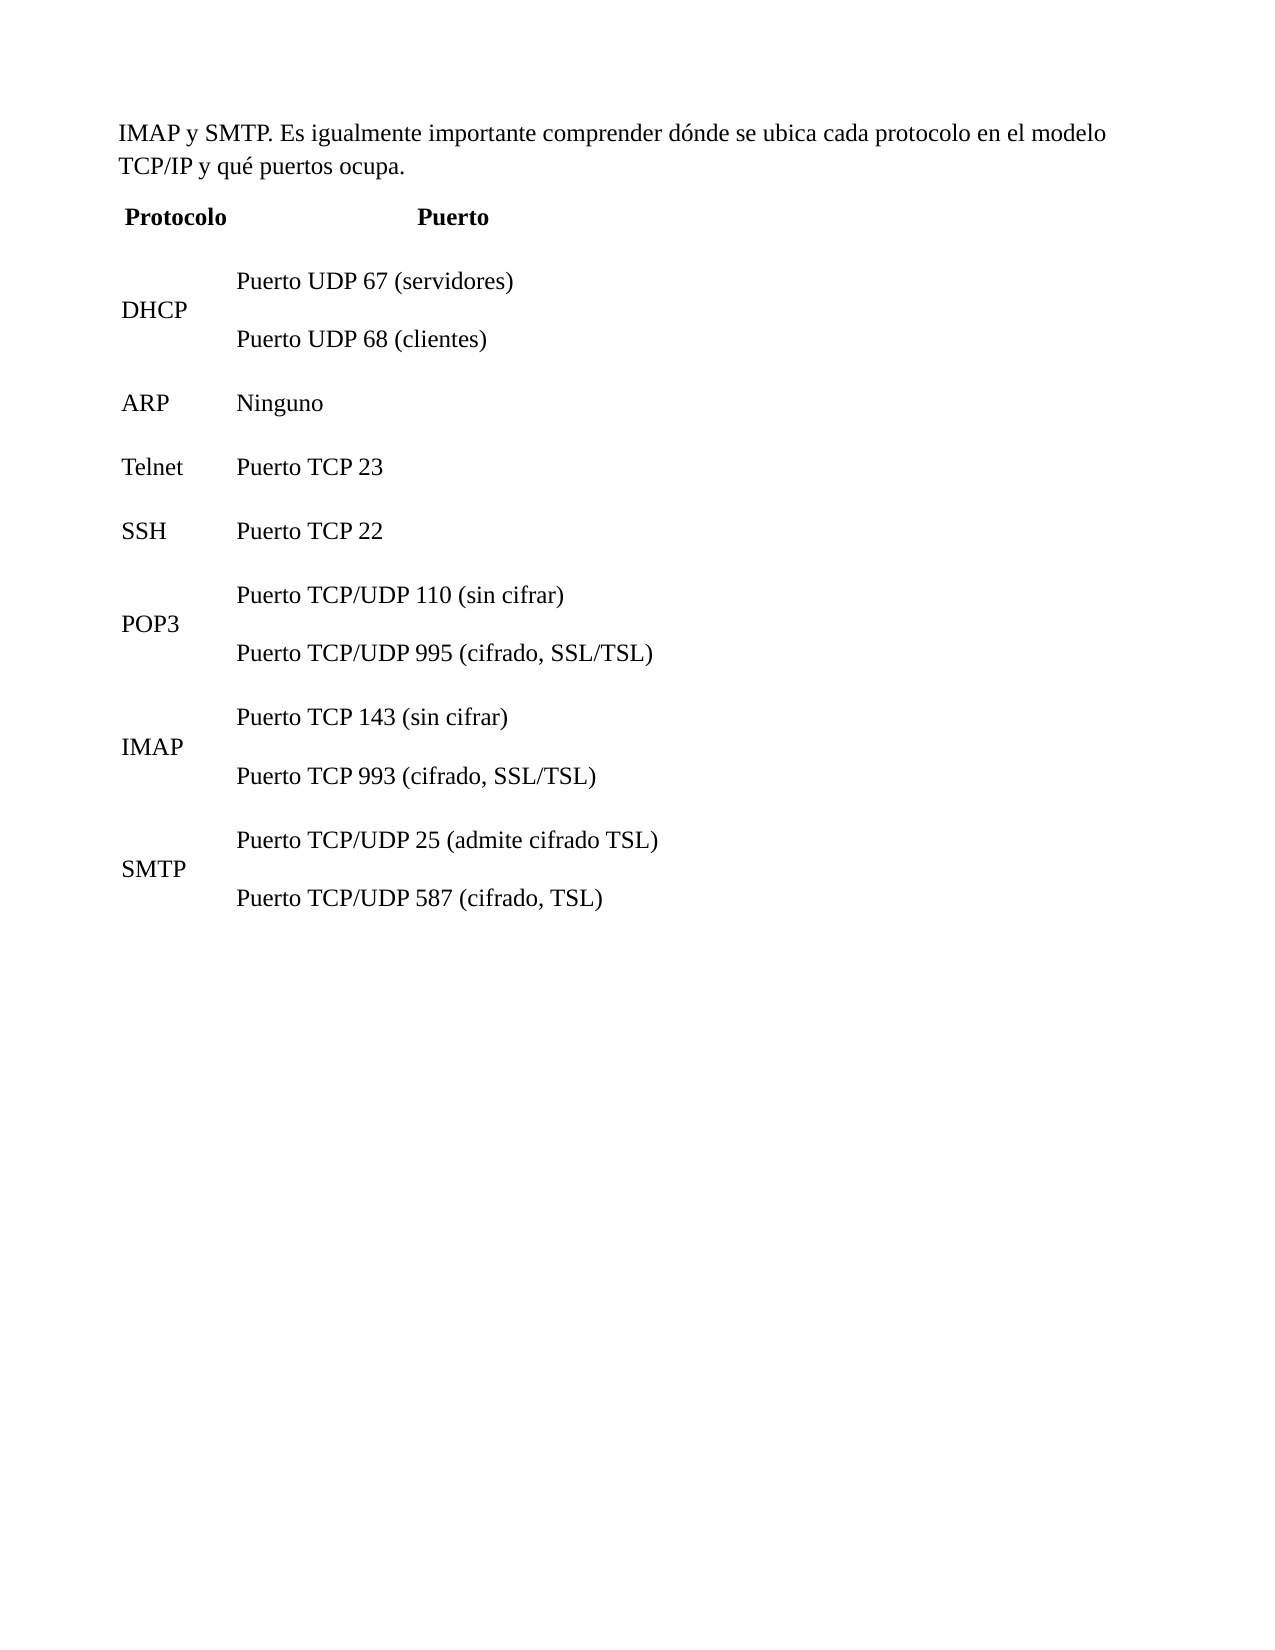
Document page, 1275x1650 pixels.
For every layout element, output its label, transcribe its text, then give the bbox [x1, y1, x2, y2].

table_cell SSH [118, 513, 233, 577]
table_cell DHCP [118, 263, 233, 385]
table_cell Puerto TCP/UDP 110 (sin cifrar) Puerto TCP/UDP 995 (cifrado, SSL/TSL) [233, 577, 673, 699]
table_cell Puerto UDP 67 (servidores) Puerto UDP 68 (clientes) [233, 263, 673, 385]
table_cell Telnet [118, 449, 233, 513]
table_cell Puerto TCP 143 (sin cifrar) Puerto TCP 993 (cifrado, SSL/TSL) [233, 700, 673, 822]
table_cell ARP [118, 385, 233, 449]
table_cell Ninguno [233, 385, 673, 449]
table_cell Puerto TCP 22 [233, 513, 673, 577]
table_cell IMAP [118, 700, 233, 822]
table_cell Puerto TCP/UDP 25 (admite cifrado TSL) Puerto TCP/UDP 587 (cifrado, TSL) [233, 822, 673, 944]
table_cell SMTP [118, 822, 233, 944]
table_header Protocolo [118, 199, 233, 263]
text IMAP y SMTP. Es igualmente importante comprender dónde se ubica cada protocolo en el modelo TCP/IP y qué puertos ocupa. [118, 118, 1157, 180]
table_cell Puerto TCP 23 [233, 449, 673, 513]
table_cell POP3 [118, 577, 233, 699]
table_header Puerto [233, 199, 673, 263]
